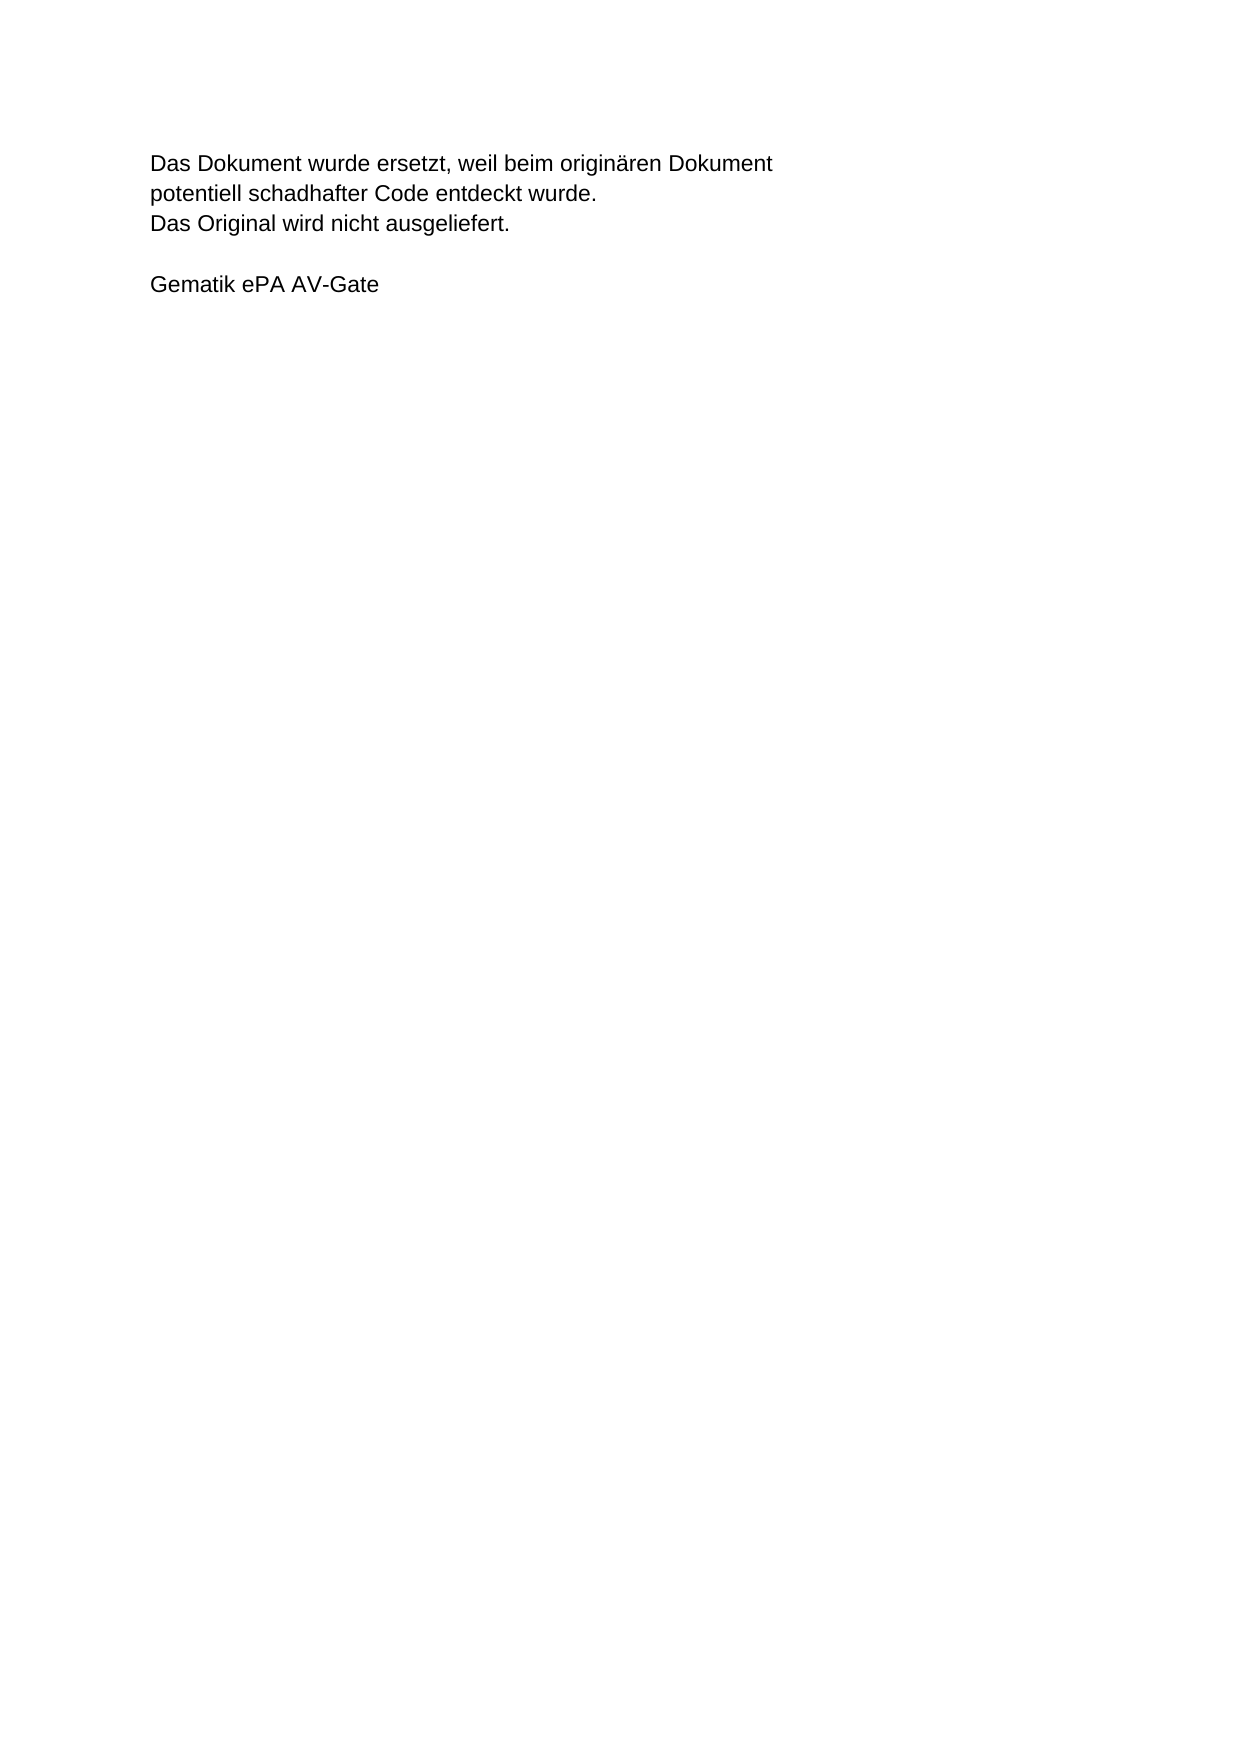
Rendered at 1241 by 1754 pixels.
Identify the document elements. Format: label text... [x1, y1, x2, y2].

text Das Original wird nicht ausgeliefert. [150, 210, 1090, 237]
text Gematik ePA AV-Gate [150, 271, 1090, 297]
text Das Dokument wurde ersetzt, weil beim originären Dokument [150, 150, 1090, 176]
text potentiell schadhafter Code entdeckt wurde. [150, 180, 1090, 207]
